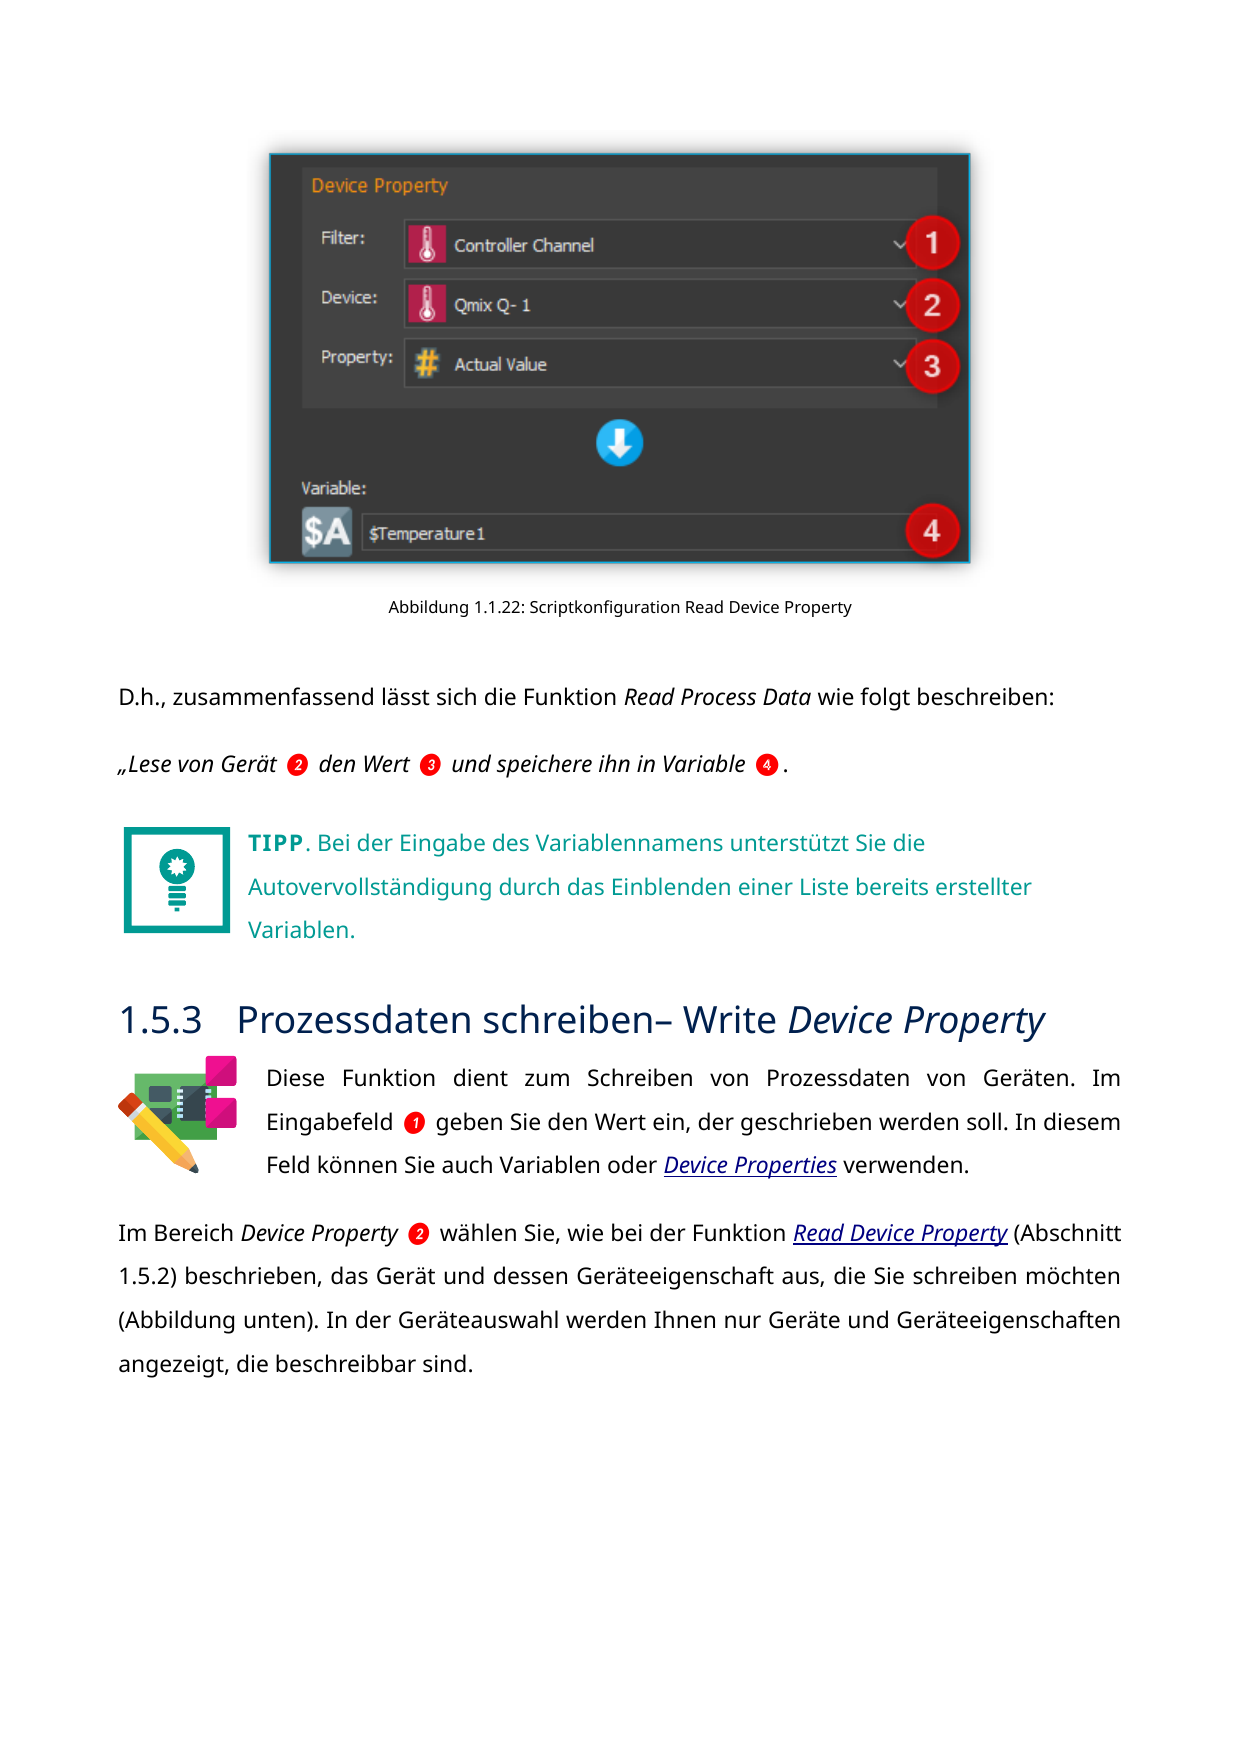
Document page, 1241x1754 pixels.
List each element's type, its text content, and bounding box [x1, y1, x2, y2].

text „Lese von Gerät ❷ den Wert ❸ und speichere ihn in Variable ❹. [118, 748, 1122, 779]
text Diese Funktion dient zum Schreiben von Prozessdaten von Geräten. Im Eingabefeld ❶ geben Sie den Wert ein, der geschrieben werden soll. In diesem Feld können Sie auch Variablen oder Device Properties verwenden. [118, 1062, 1122, 1180]
table_header [118, 815, 236, 957]
picture [246, 130, 994, 587]
text Abbildung 1.1.22: Scriptkonfiguration Read Device Property [147, 131, 1093, 619]
subtitle Prozessdaten schreiben– Write Device Property [118, 993, 1122, 1044]
table_header Tipp. Bei der Eingabe des Variablennamens unterstützt Sie die Autovervollständigung durch das Einblenden einer Liste bereits erstellter Variablen. [236, 815, 1075, 957]
text Im Bereich Device Property ❷ wählen Sie, wie bei der Funktion Read Device Property (Abschnitt 1.5.2) beschrieben, das Gerät und dessen Geräteeigenschaft aus, die Sie schreiben möchten (Abbildung unten). In der Geräteauswahl werden Ihnen nur Geräte und Geräteeigenschaften angezeigt, die beschreibbar sind. [118, 1217, 1122, 1379]
text D.h., zusammenfassend lässt sich die Funktion Read Process Data wie folgt beschreiben: [118, 118, 1122, 712]
